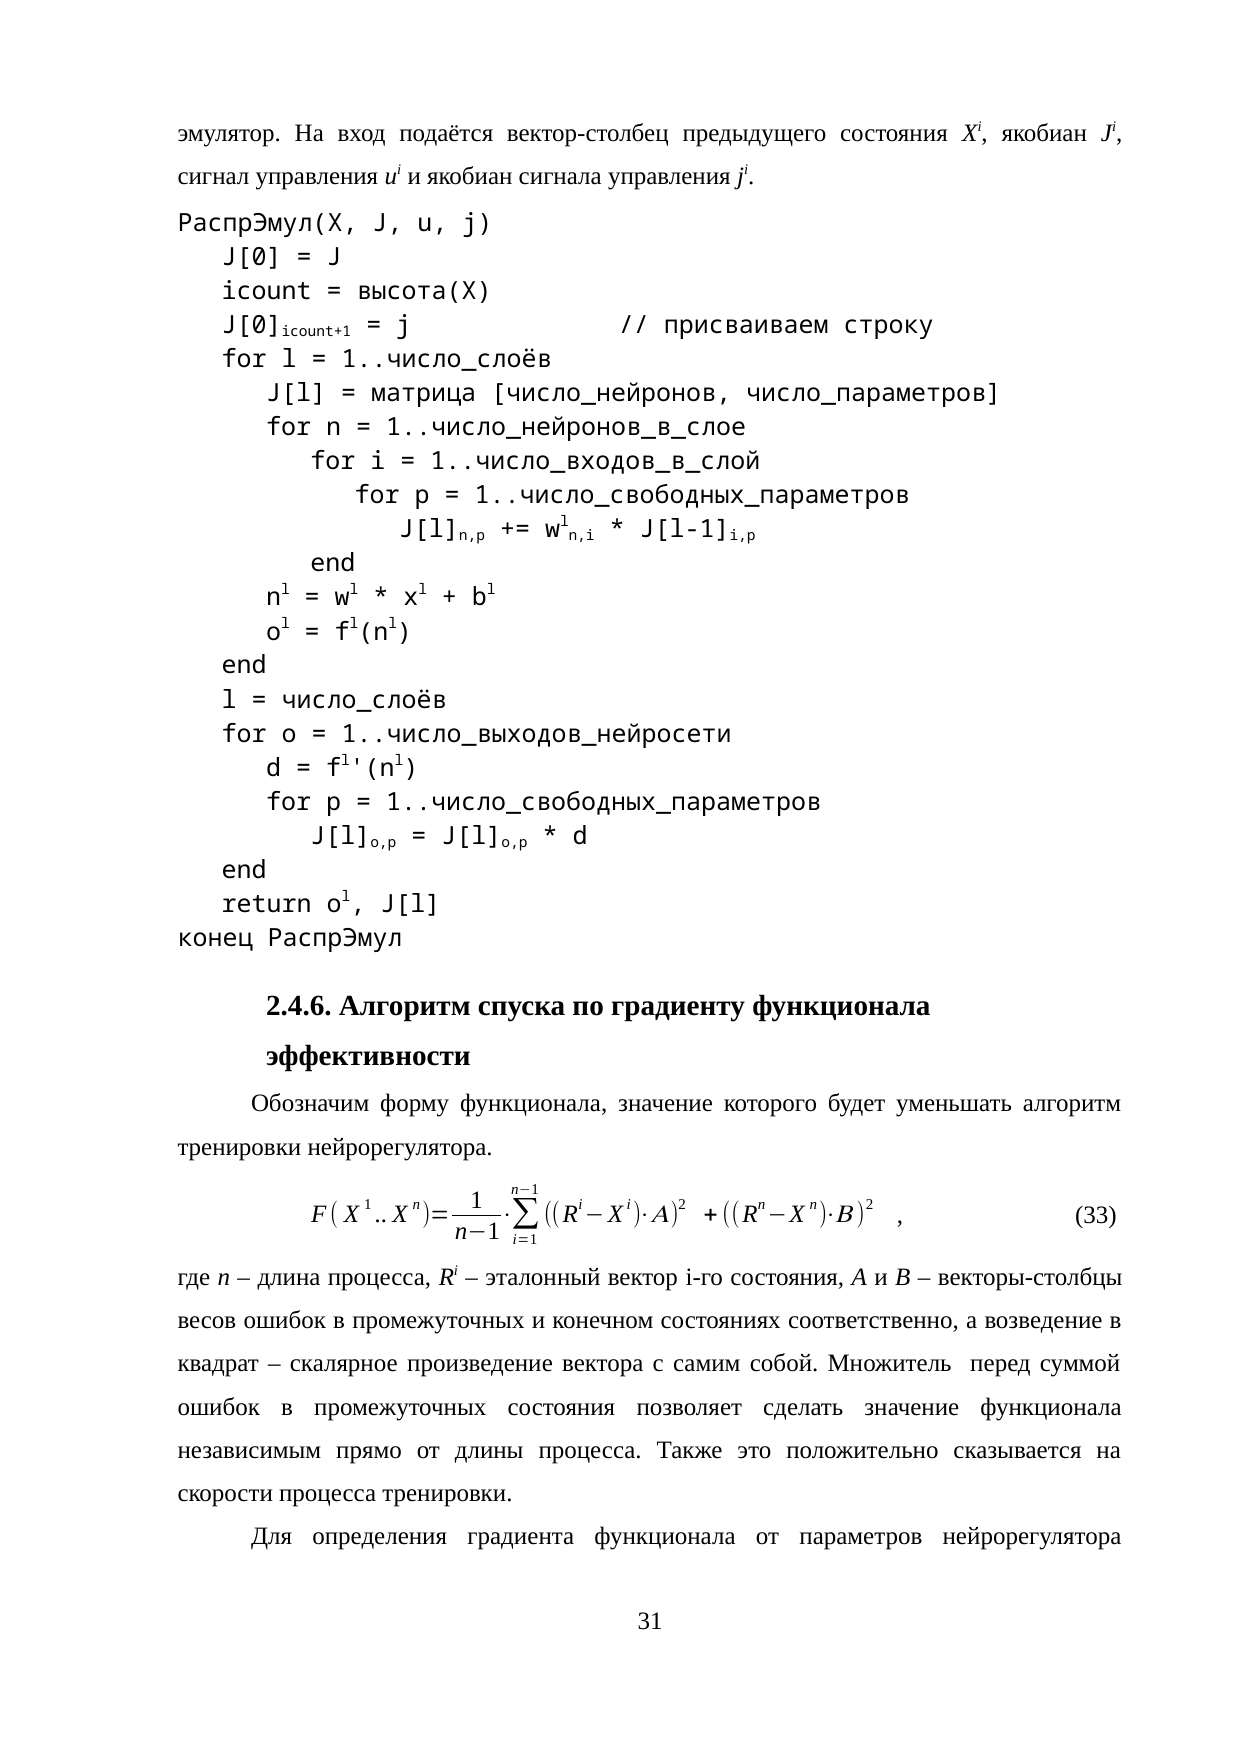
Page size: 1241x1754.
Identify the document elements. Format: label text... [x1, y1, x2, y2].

text icount = высота(X) [177, 272, 1122, 307]
text J[l] = матрица [число_нейронов, число_параметров] [177, 375, 1122, 409]
text for l = 1..число_слоёв [177, 341, 1122, 375]
text for p = 1..число_свободных_параметров [177, 783, 1122, 817]
text Обозначим форму функционала, значение которого будет уменьшать алгоритм тренировки нейрорегулятора. [177, 1088, 1122, 1160]
text РаспрЭмул(X, J, u, j) [177, 204, 1122, 238]
text ol = fl(nl) [177, 613, 1122, 647]
text for p = 1..число_свободных_параметров [177, 477, 1122, 511]
table_header (33) [1017, 1175, 1122, 1253]
table_header , [177, 1175, 1017, 1253]
text где n – длина процесса, Ri – эталонный вектор i-го состояния, A и B – векторы-столбцы весов ошибок в промежуточных и конечном состояниях соответственно, а возведение в квадрат – скалярное произведение вектора с самим собой. Множитель перед суммой ошибок в промежуточных состояния позволяет сделать значение функционала независимым прямо от длины процесса. Также это положительно сказывается на скорости процесса тренировки. [177, 1262, 1122, 1507]
text l = число_слоёв [177, 681, 1122, 715]
text d = fl'(nl) [177, 749, 1122, 783]
text for n = 1..число_нейронов_в_слое [177, 409, 1122, 443]
text end [177, 852, 1122, 886]
text for o = 1..число_выходов_нейросети [177, 715, 1122, 749]
text J[l]o,p = J[l]o,p * d [177, 817, 1122, 852]
text J[0] = J [177, 238, 1122, 272]
text for i = 1..число_входов_в_слой [177, 443, 1122, 477]
text end [177, 647, 1122, 681]
text Для определения градиента функционала от параметров нейрорегулятора [177, 1521, 1122, 1550]
text J[0]icount+1 = j // присваиваем строку [177, 307, 1122, 341]
subtitle 2.4.6. Алгоритм спуска по градиенту функционала эффективности [266, 988, 1122, 1072]
text return ol, J[l] [177, 886, 1122, 920]
text эмулятор. На вход подаётся вектор-столбец предыдущего состояния Xi, якобиан Ji, сигнал управления ui и якобиан сигнала управления ji. [177, 118, 1122, 190]
text end [177, 545, 1122, 579]
text конец РаспрЭмул [177, 920, 1122, 954]
text nl = wl * xl + bl [177, 579, 1122, 613]
text J[l]n,p += wln,i * J[l-1]i,p [177, 511, 1122, 545]
